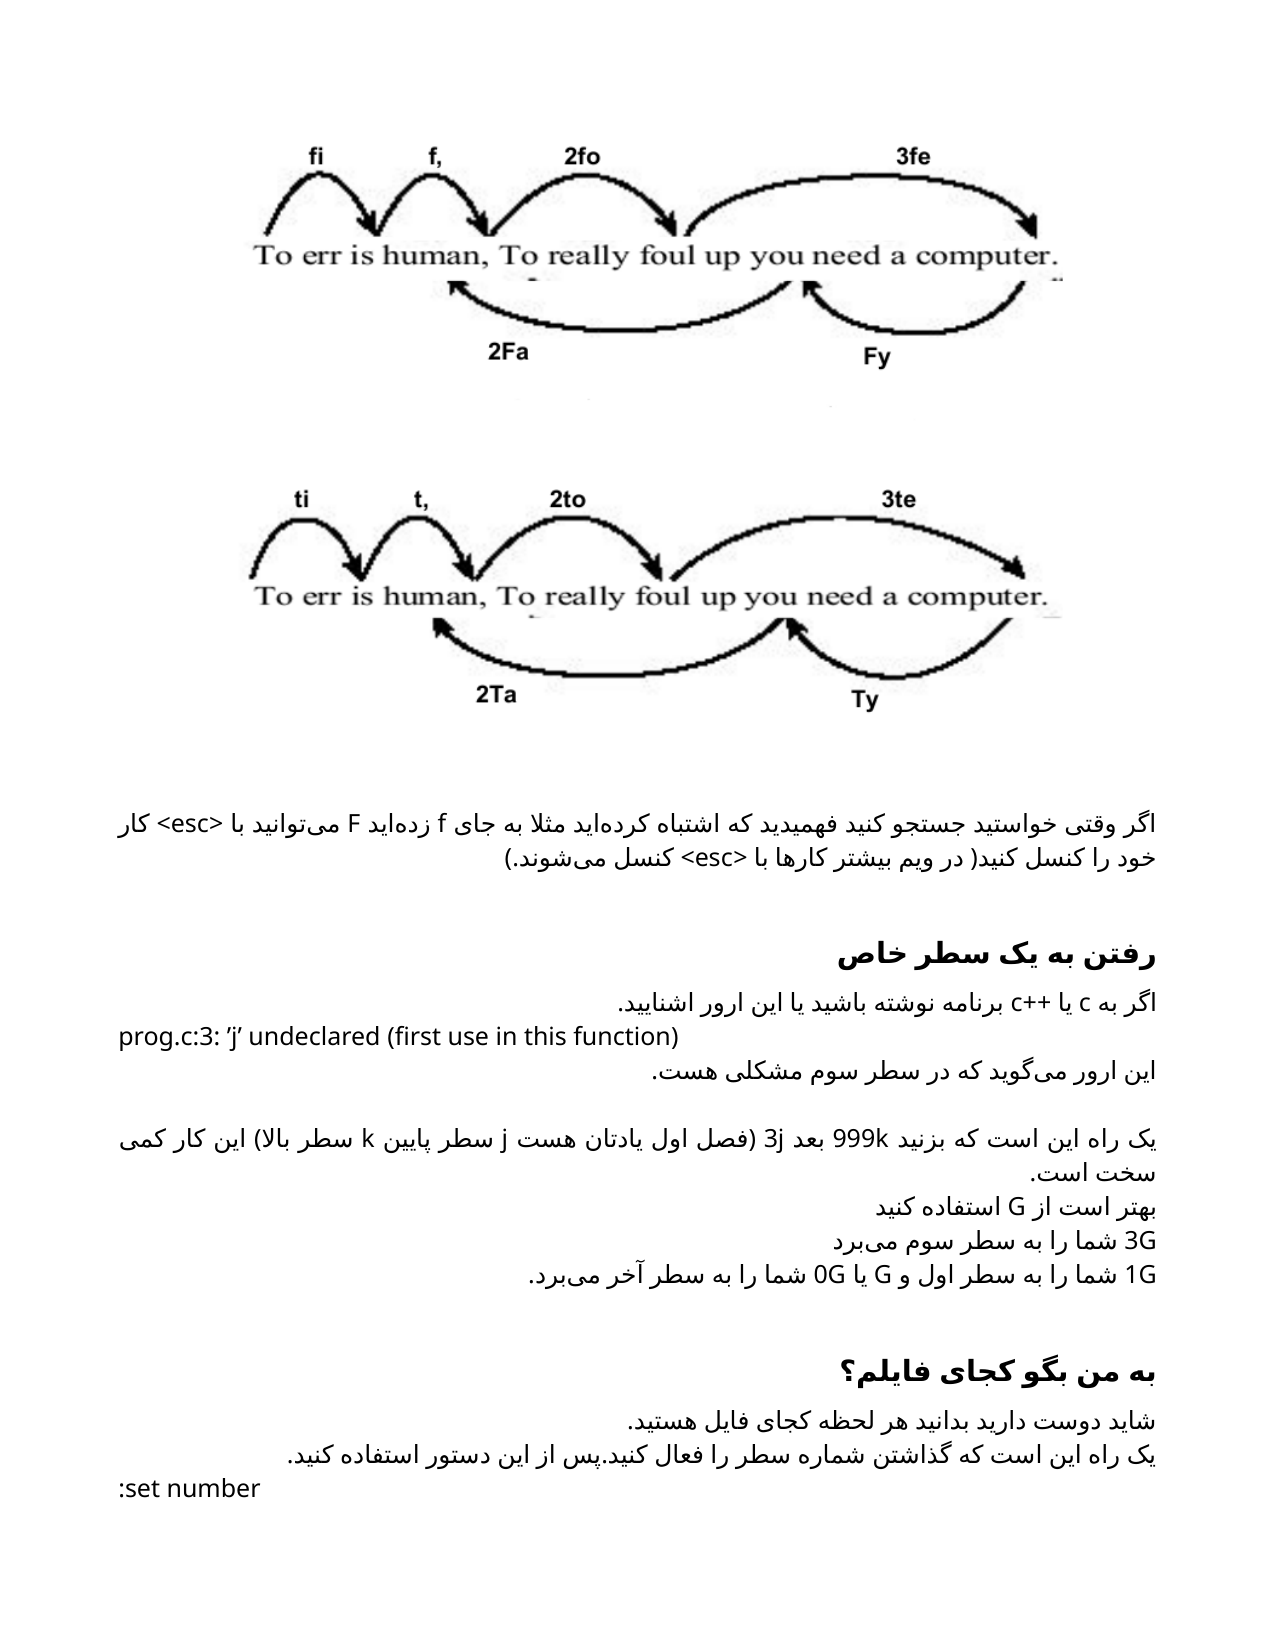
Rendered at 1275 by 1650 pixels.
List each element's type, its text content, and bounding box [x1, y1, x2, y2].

subtitle به من بگو کجای فایلم؟ [118, 1350, 1157, 1390]
text یک راه این است که بزنید 999k بعد 3j (فصل اول یادتان هست j سطر پایین k سطر بالا) این کار کمی سخت است. [118, 1121, 1157, 1189]
text 1G شما را به سطر اول و G یا 0G شما را به سطر آخر می‌برد. [118, 1257, 1157, 1291]
text بهتر است از G استفاده کنید [118, 1189, 1157, 1223]
text اگر به c یا ++c برنامه نوشته باشید یا این ارور اشنایید. [118, 984, 1157, 1019]
text این ارور می‌گوید که در سطر سوم مشکلی هست. [118, 1053, 1157, 1087]
text یک راه این است که گذاشتن شماره سطر را فعال کنید.پس از این دستور استفاده کنید. [118, 1436, 1157, 1471]
text 3G شما را به سطر سوم می‌برد [118, 1223, 1157, 1257]
text :set number [118, 1471, 1157, 1504]
text prog.c:3: ’j’ undeclared (first use in this function) [118, 1019, 1157, 1053]
text اگر وقتی خواستید جستجو کنید فهمیدید که اشتباه کرده‌اید مثلا به جای f زده‌اید F می‌توانید با <esc> کار خود را کنسل کنید( در ویم بیشتر کارها با <esc> کنسل می‌شوند.) [118, 805, 1157, 873]
picture [212, 118, 1063, 737]
subtitle رفتن به یک سطر خاص [118, 932, 1157, 972]
text شاید دوست دارید بدانید هر لحظه کجای فایل هستید. [118, 1402, 1157, 1436]
